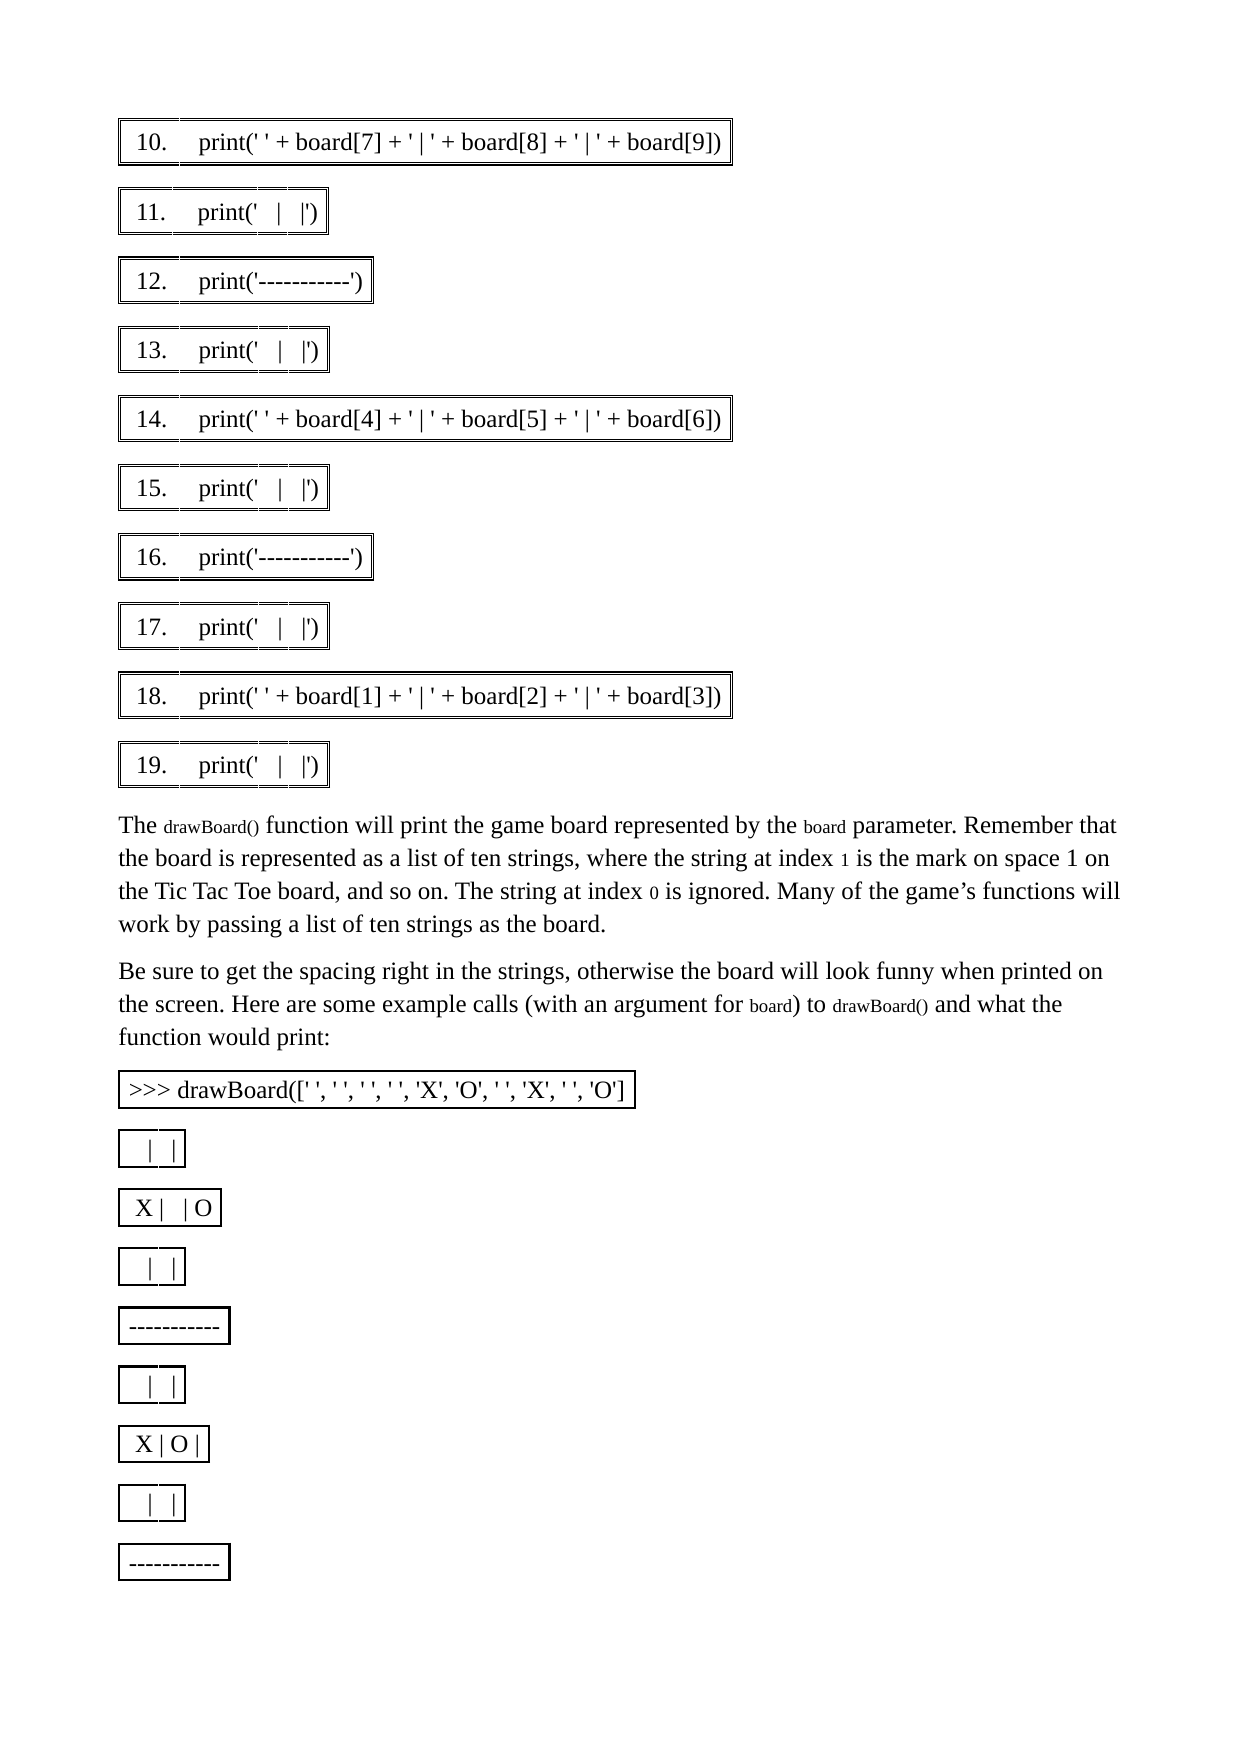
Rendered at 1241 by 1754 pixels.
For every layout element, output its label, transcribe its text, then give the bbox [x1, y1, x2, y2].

text ----------- [231, 1543, 1122, 1581]
text X | O | [120, 1427, 208, 1461]
text [330, 741, 1122, 788]
text 11. print(' | |') [121, 190, 326, 232]
text | | [120, 1485, 184, 1521]
text [210, 1424, 1122, 1463]
text 13. print(' | |') [121, 329, 327, 370]
text >>> drawBoard([' ', ' ', ' ', ' ', 'X', 'O', ' ', 'X', ' ', 'O'] [120, 1072, 634, 1107]
text [186, 1129, 1122, 1168]
text | | [120, 1366, 184, 1403]
text [186, 1247, 1122, 1286]
text [329, 187, 1122, 235]
text 10. print(' ' + board[7] + ' | ' + board[8] + ' | ' + board[9]) [121, 121, 730, 162]
text [374, 256, 1122, 304]
text [733, 118, 1122, 166]
text [186, 1365, 1122, 1404]
text ----------- [120, 1545, 228, 1579]
text 16. print('-----------') [121, 536, 371, 577]
text [222, 1188, 1122, 1227]
text [186, 1483, 1122, 1522]
text 19. print(' | |') [121, 744, 327, 785]
text ----------- [231, 1306, 1122, 1345]
text | | [120, 1130, 184, 1167]
text Be sure to get the spacing right in the strings, otherwise the board will look funny when printed on the screen. Here are some example calls (with an argument for board) to drawBoard() and what the function would print: [118, 956, 1122, 1051]
text | | [120, 1248, 184, 1285]
text 12. print('-----------') [121, 260, 371, 301]
text [330, 602, 1122, 650]
text 15. print(' | |') [121, 467, 327, 508]
text X | | O [120, 1190, 220, 1225]
text [733, 671, 1122, 719]
text 18. print(' ' + board[1] + ' | ' + board[2] + ' | ' + board[3]) [121, 675, 730, 716]
text [330, 326, 1122, 373]
text [636, 1070, 1122, 1109]
text [733, 395, 1122, 442]
text The drawBoard() function will print the game board represented by the board parameter. Remember that the board is represented as a list of ten strings, where the string at index 1 is the mark on space 1 on the Tic Tac Toe board, and so on. The string at index 0 is ignored. Many of the game’s functions will work by passing a list of ten strings as the board. [118, 810, 1122, 938]
text [374, 533, 1122, 581]
text [330, 464, 1122, 511]
text 14. print(' ' + board[4] + ' | ' + board[5] + ' | ' + board[6]) [121, 398, 730, 439]
text 17. print(' | |') [121, 605, 327, 647]
text ----------- [120, 1309, 228, 1343]
